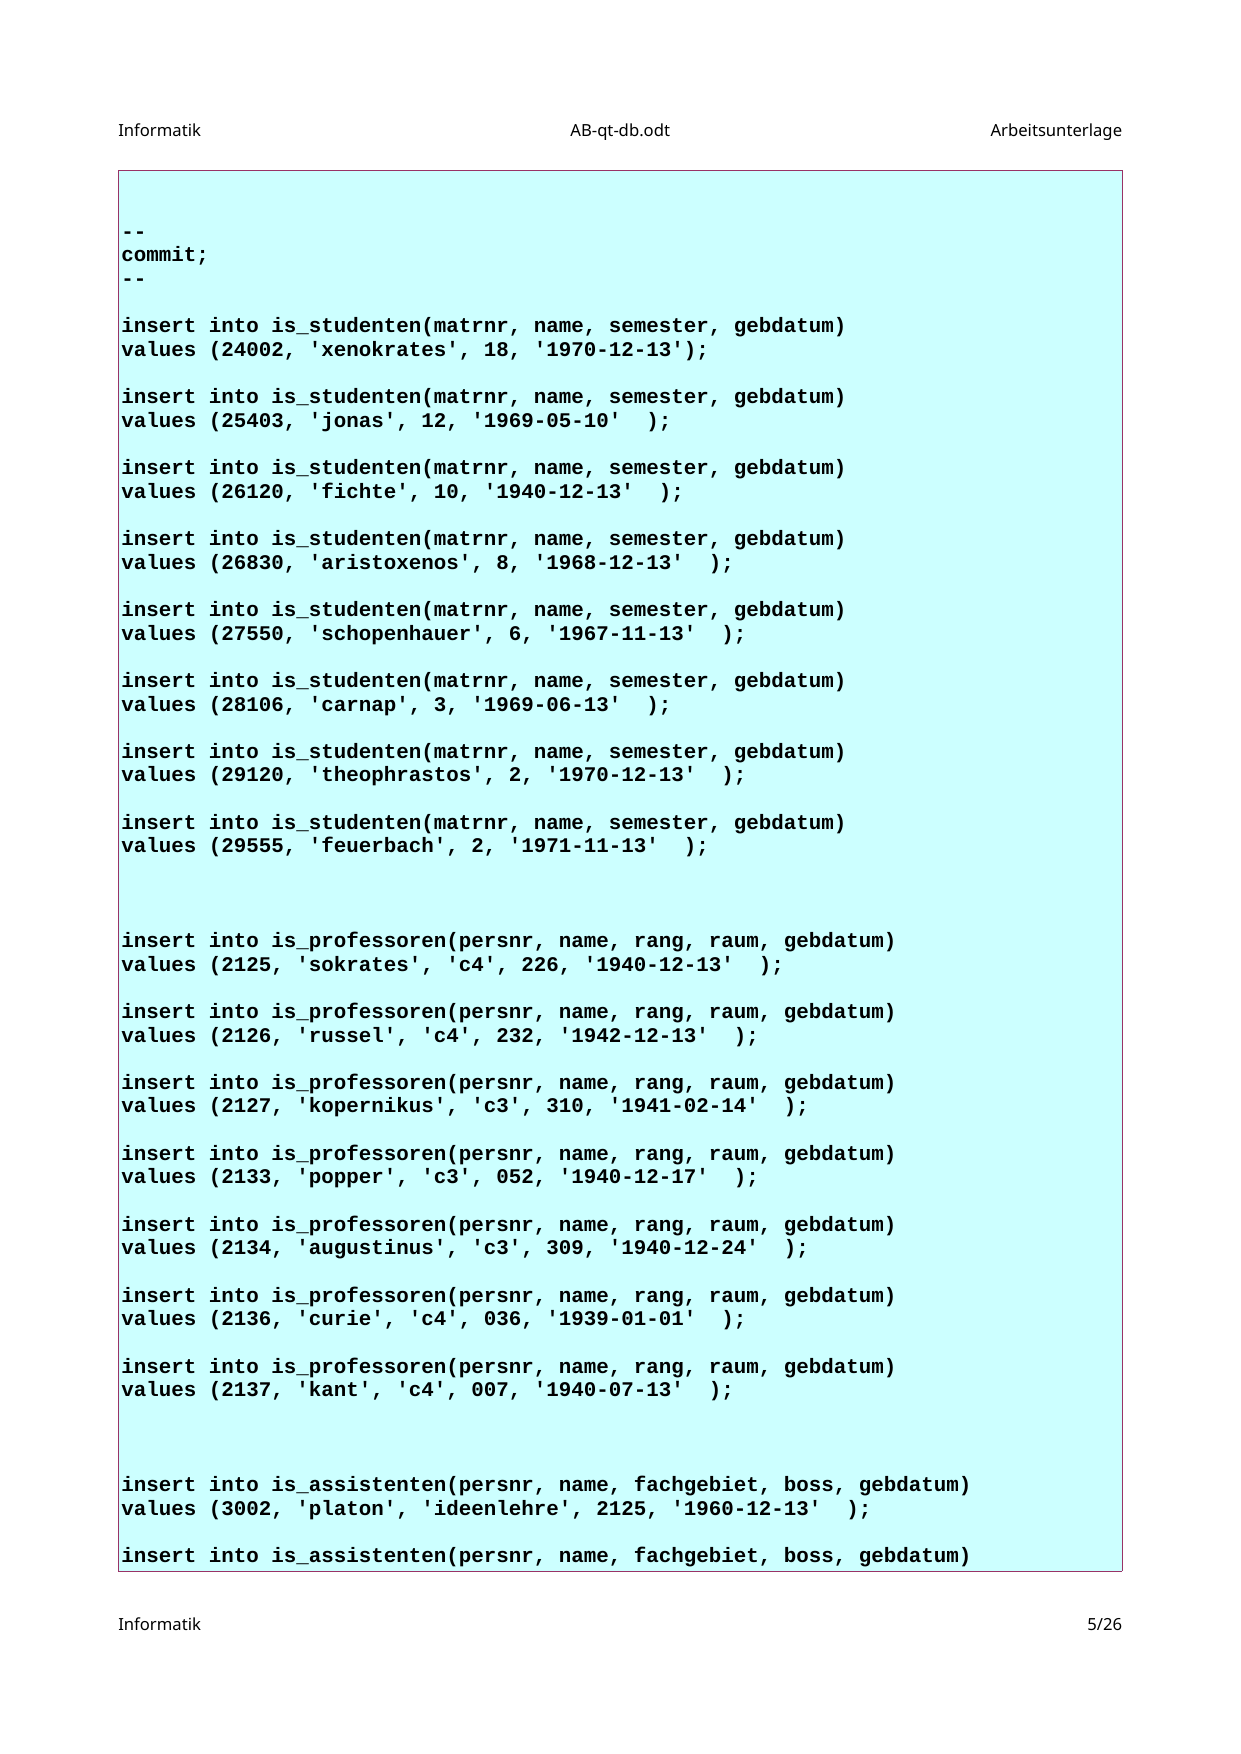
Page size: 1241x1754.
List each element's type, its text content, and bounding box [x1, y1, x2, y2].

text insert into is_professoren(persnr, name, rang, raum, gebdatum) [119, 1211, 1122, 1234]
text values (2127, 'kopernikus', 'c3', 310, '1941-02-14' ); [119, 1092, 1122, 1116]
text values (27550, 'schopenhauer', 6, '1967-11-13' ); [119, 619, 1122, 643]
text values (2133, 'popper', 'c3', 052, '1940-12-17' ); [119, 1163, 1122, 1187]
text insert into is_studenten(matrnr, name, semester, gebdatum) [119, 667, 1122, 691]
text insert into is_professoren(persnr, name, rang, raum, gebdatum) [119, 1353, 1122, 1376]
text values (2126, 'russel', 'c4', 232, '1942-12-13' ); [119, 1022, 1122, 1045]
text insert into is_studenten(matrnr, name, semester, gebdatum) [119, 454, 1122, 478]
text values (29555, 'feuerbach', 2, '1971-11-13' ); [119, 832, 1122, 856]
text commit; [119, 241, 1122, 265]
text insert into is_studenten(matrnr, name, semester, gebdatum) [119, 596, 1122, 619]
text values (28106, 'carnap', 3, '1969-06-13' ); [119, 691, 1122, 714]
text values (2136, 'curie', 'c4', 036, '1939-01-01' ); [119, 1305, 1122, 1329]
text values (24002, 'xenokrates', 18, '1970-12-13'); [119, 336, 1122, 359]
text -- [119, 218, 1122, 241]
text values (3002, 'platon', 'ideenlehre', 2125, '1960-12-13' ); [119, 1494, 1122, 1518]
text insert into is_assistenten(persnr, name, fachgebiet, boss, gebdatum) [119, 1542, 1122, 1571]
text insert into is_studenten(matrnr, name, semester, gebdatum) [119, 525, 1122, 549]
text values (2125, 'sokrates', 'c4', 226, '1940-12-13' ); [119, 951, 1122, 974]
text values (26120, 'fichte', 10, '1940-12-13' ); [119, 478, 1122, 501]
text insert into is_professoren(persnr, name, rang, raum, gebdatum) [119, 927, 1122, 951]
text insert into is_assistenten(persnr, name, fachgebiet, boss, gebdatum) [119, 1471, 1122, 1494]
text -- [119, 265, 1122, 288]
text insert into is_studenten(matrnr, name, semester, gebdatum) [119, 738, 1122, 761]
text insert into is_studenten(matrnr, name, semester, gebdatum) [119, 312, 1122, 336]
text insert into is_professoren(persnr, name, rang, raum, gebdatum) [119, 998, 1122, 1022]
text values (25403, 'jonas', 12, '1969-05-10' ); [119, 407, 1122, 430]
text insert into is_professoren(persnr, name, rang, raum, gebdatum) [119, 1282, 1122, 1305]
text insert into is_professoren(persnr, name, rang, raum, gebdatum) [119, 1069, 1122, 1092]
text values (2137, 'kant', 'c4', 007, '1940-07-13' ); [119, 1376, 1122, 1400]
text insert into is_professoren(persnr, name, rang, raum, gebdatum) [119, 1140, 1122, 1163]
text values (29120, 'theophrastos', 2, '1970-12-13' ); [119, 761, 1122, 785]
text values (26830, 'aristoxenos', 8, '1968-12-13' ); [119, 549, 1122, 572]
text insert into is_studenten(matrnr, name, semester, gebdatum) [119, 809, 1122, 832]
text values (2134, 'augustinus', 'c3', 309, '1940-12-24' ); [119, 1234, 1122, 1258]
text insert into is_studenten(matrnr, name, semester, gebdatum) [119, 383, 1122, 407]
